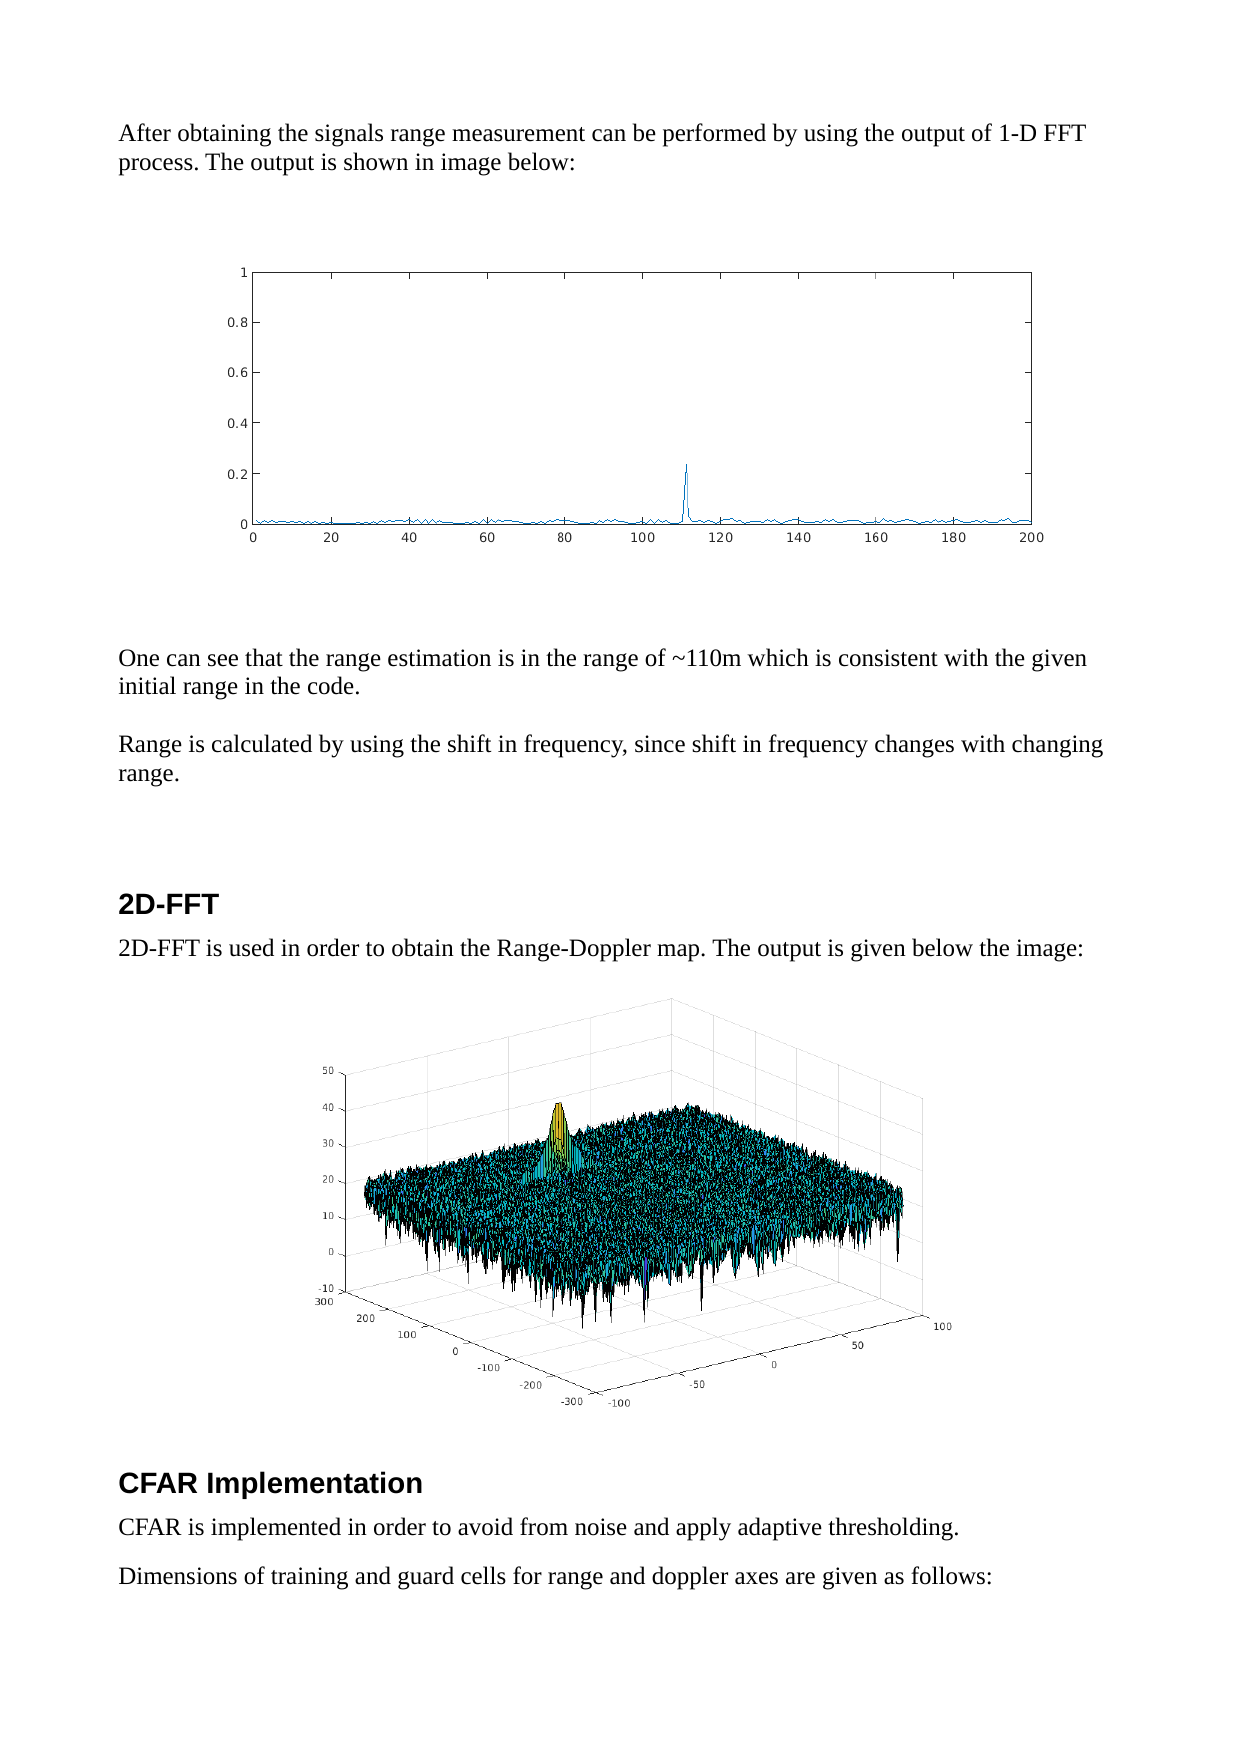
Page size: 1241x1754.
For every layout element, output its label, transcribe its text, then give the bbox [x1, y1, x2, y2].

picture [249, 962, 992, 1445]
subtitle CFAR Implementation [118, 1466, 1122, 1499]
text One can see that the range estimation is in the range of ~110m which is consistent with the given initial range in the code. [118, 643, 1122, 700]
text CFAR is implemented in order to avoid from noise and apply adaptive thresholding. [118, 1512, 1122, 1541]
text Dimensions of training and guard cells for range and doppler axes are given as follows: [118, 1561, 1122, 1589]
text 2D-FFT is used in order to obtain the Range-Doppler map. The output is given below the image: [118, 933, 1122, 962]
picture [122, 217, 1127, 614]
text Range is calculated by using the shift in frequency, since shift in frequency changes with changing range. [118, 729, 1122, 786]
text After obtaining the signals range measurement can be performed by using the output of 1-D FFT process. The output is shown in image below: [118, 118, 1122, 176]
subtitle 2D-FFT [118, 887, 1122, 921]
